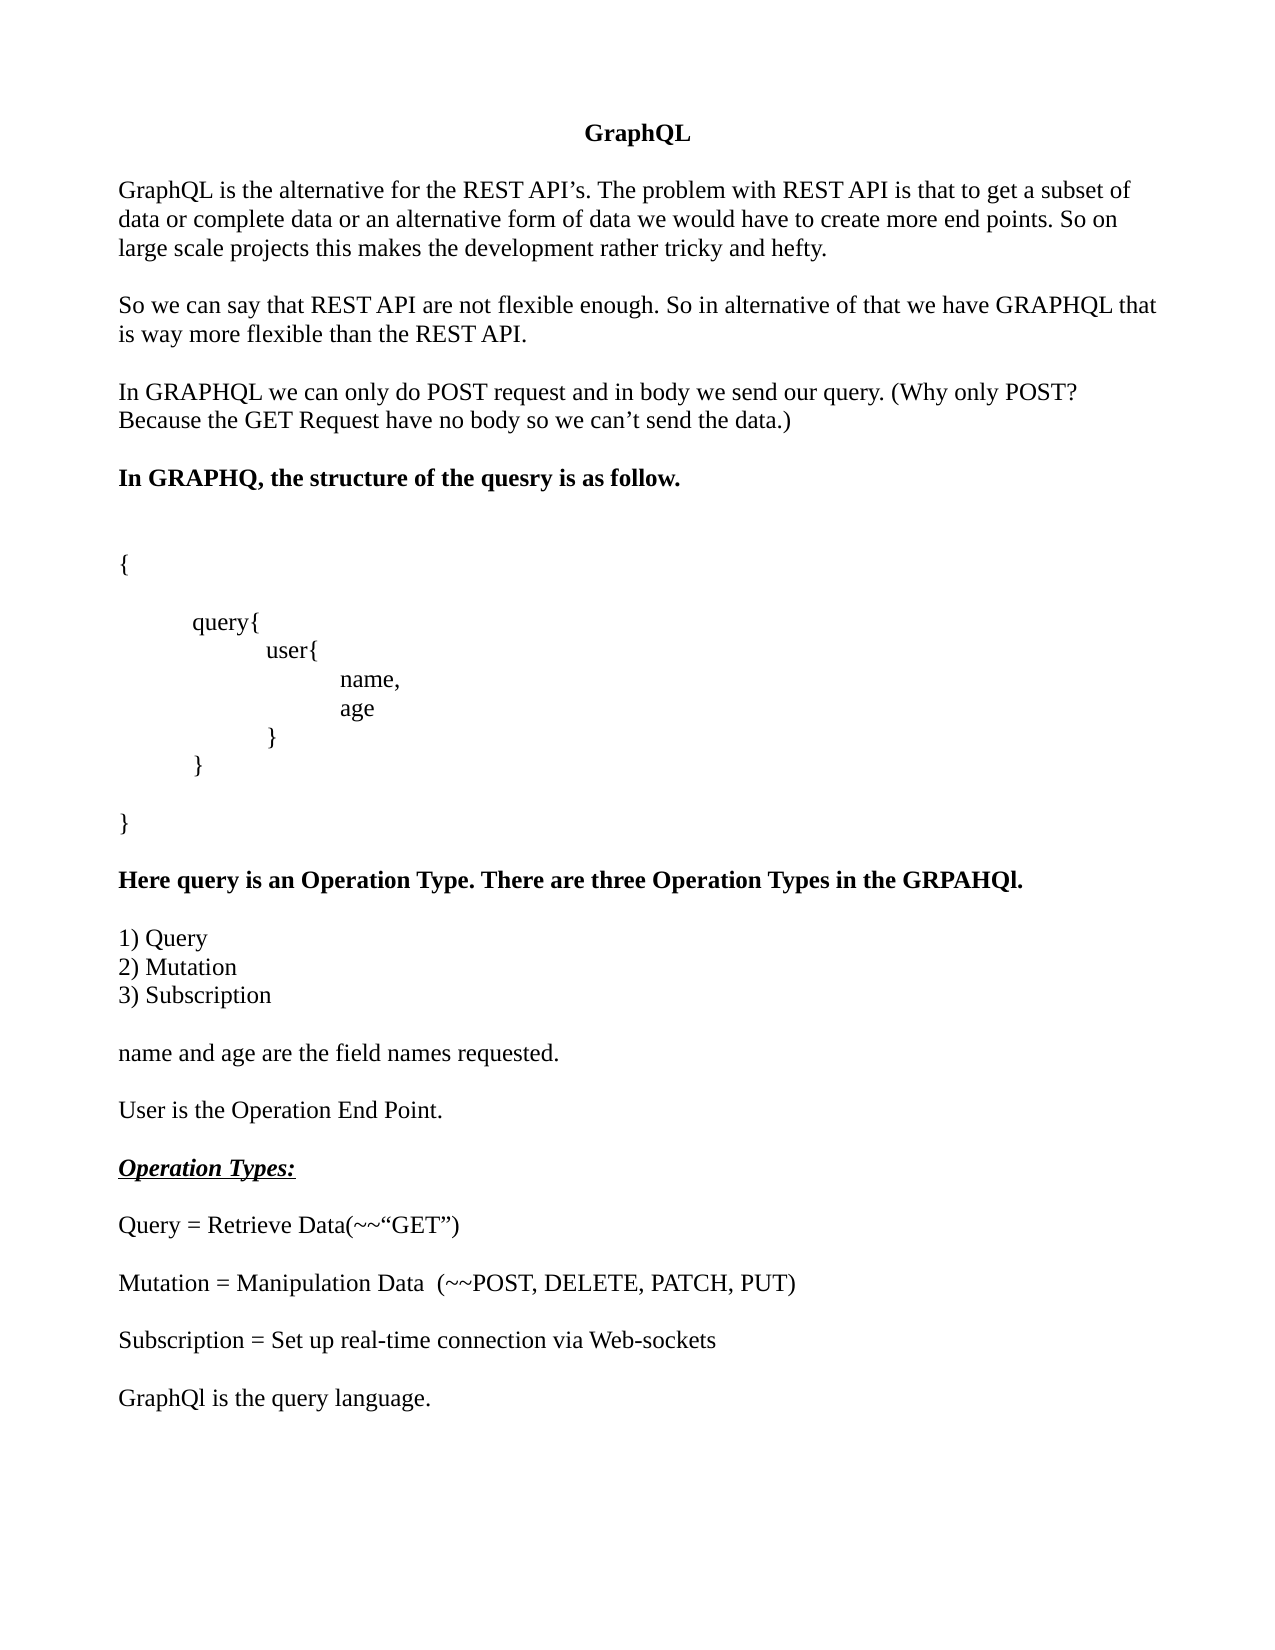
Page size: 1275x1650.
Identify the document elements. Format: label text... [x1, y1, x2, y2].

text 1) Query [118, 923, 1157, 952]
text User is the Operation End Point. [118, 1096, 1157, 1124]
text } [118, 808, 1157, 837]
text age [118, 693, 1157, 722]
text 2) Mutation [118, 952, 1157, 981]
text name and age are the field names requested. [118, 1038, 1157, 1067]
text So we can say that REST API are not flexible enough. So in alternative of that we have GRAPHQL that is way more flexible than the REST API. [118, 291, 1157, 348]
text GraphQl is the query language. [118, 1383, 1157, 1412]
text } [118, 751, 1157, 779]
text Subscription = Set up real-time connection via Web-sockets [118, 1326, 1157, 1354]
text GraphQL [118, 118, 1157, 147]
text 3) Subscription [118, 981, 1157, 1009]
text user{ [118, 636, 1157, 664]
text Here query is an Operation Type. There are three Operation Types in the GRPAHQl. [118, 866, 1157, 894]
text Operation Types: [118, 1153, 1157, 1182]
text query{ [118, 607, 1157, 636]
text In GRAPHQL we can only do POST request and in body we send our query. (Why only POST? Because the GET Request have no body so we can’t send the data.) [118, 377, 1157, 434]
text } [118, 722, 1157, 751]
text Mutation = Manipulation Data (~~POST, DELETE, PATCH, PUT) [118, 1268, 1157, 1297]
text In GRAPHQ, the structure of the quesry is as follow. [118, 463, 1157, 492]
text Query = Retrieve Data(~~“GET”) [118, 1211, 1157, 1239]
text name, [118, 664, 1157, 693]
text GraphQL is the alternative for the REST API’s. The problem with REST API is that to get a subset of data or complete data or an alternative form of data we would have to create more end points. So on large scale projects this makes the development rather tricky and hefty. [118, 176, 1157, 262]
text { [118, 549, 1157, 578]
